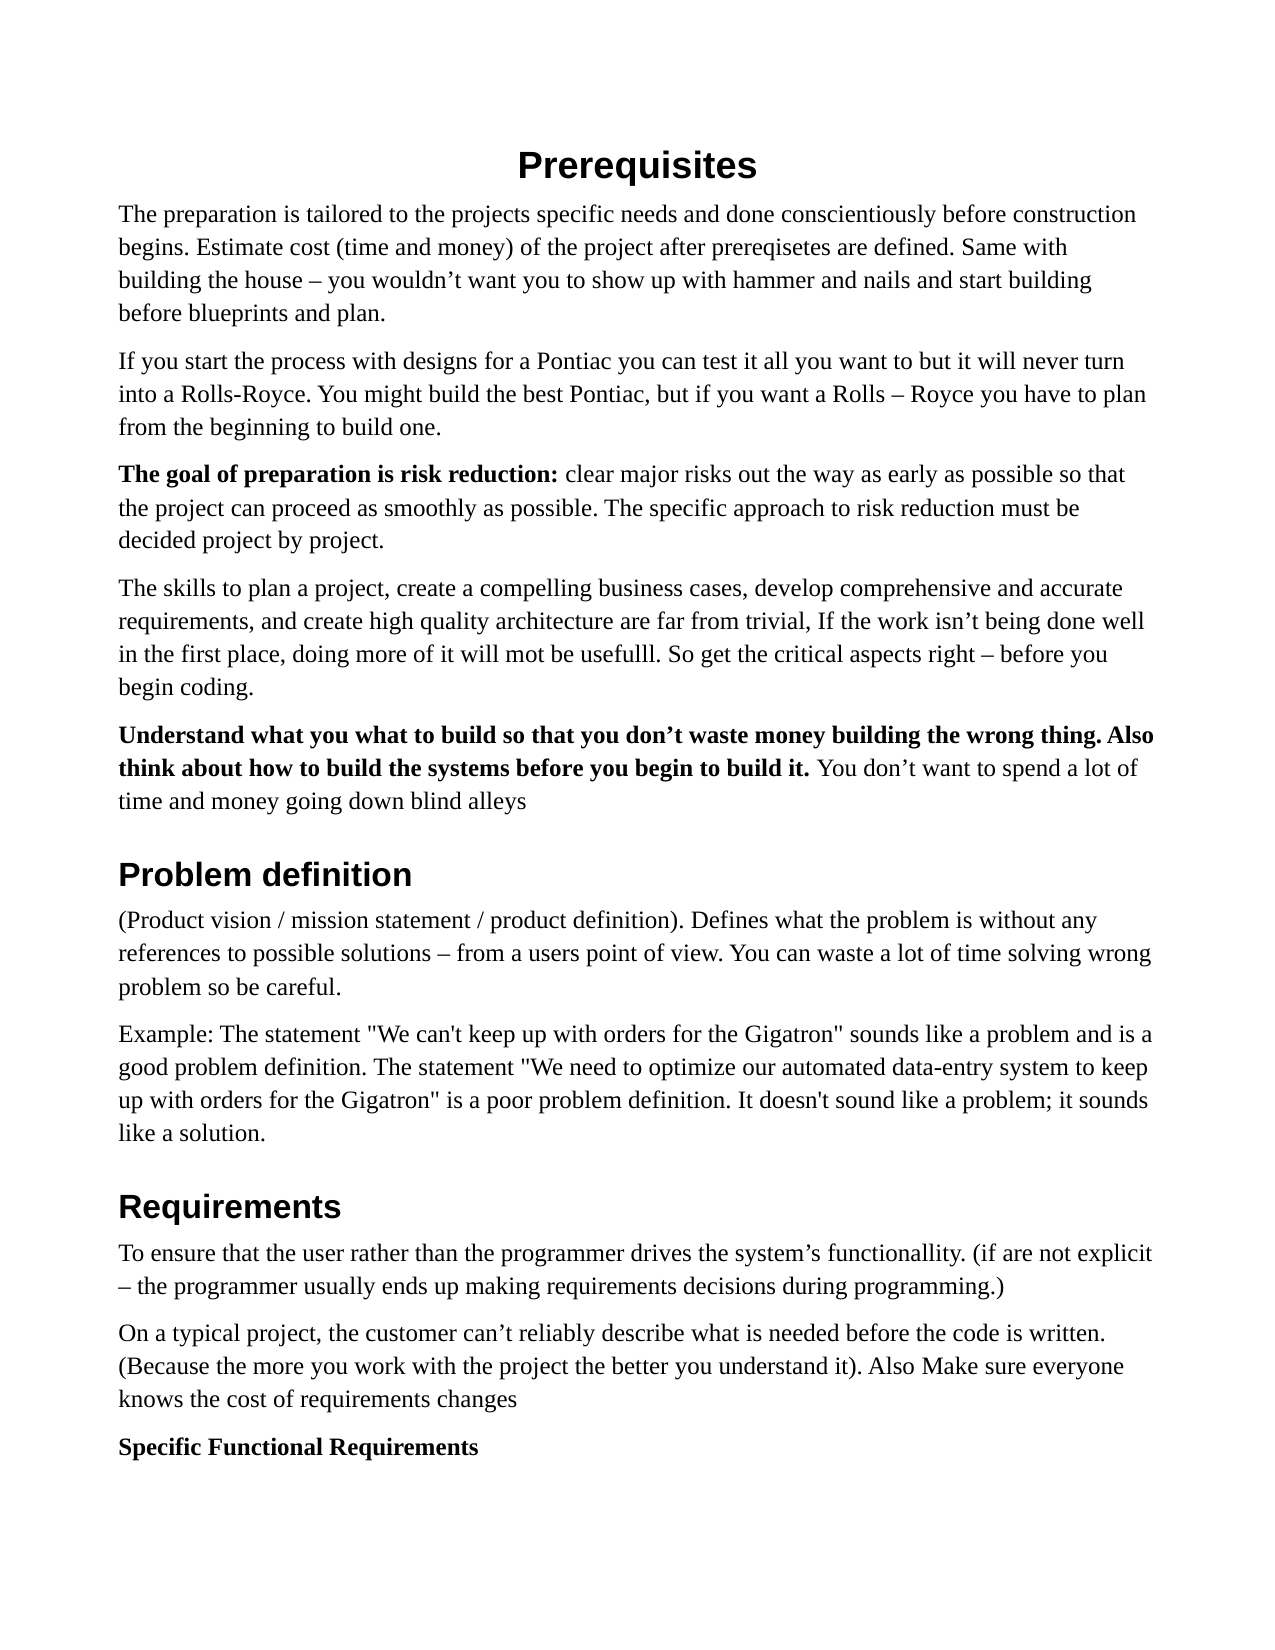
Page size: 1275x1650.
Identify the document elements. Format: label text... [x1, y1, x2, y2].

text Example: The statement "We can't keep up with orders for the Gigatron" sounds like a problem and is a good problem definition. The statement "We need to optimize our automated data-entry system to keep up with orders for the Gigatron" is a poor problem definition. It doesn't sound like a problem; it sounds like a solution. [118, 1019, 1157, 1147]
text If you start the process with designs for a Pontiac you can test it all you want to but it will never turn into a Rolls-Royce. You might build the best Pontiac, but if you want a Rolls – Royce you have to plan from the beginning to build one. [118, 346, 1157, 441]
text Understand what you what to build so that you don’t waste money building the wrong thing. Also think about how to build the systems before you begin to build it. You don’t want to spend a lot of time and money going down blind alleys [118, 720, 1157, 815]
text To ensure that the user rather than the programmer drives the system’s functionallity. (if are not explicit – the programmer usually ends up making requirements decisions during programming.) [118, 1238, 1157, 1299]
subtitle Problem definition [118, 854, 1157, 893]
text On a typical project, the customer can’t reliably describe what is needed before the code is written. (Because the more you work with the project the better you understand it). Also Make sure everyone knows the cost of requirements changes [118, 1318, 1157, 1413]
subtitle Prerequisites [118, 143, 1157, 187]
text (Product vision / mission statement / product definition). Defines what the problem is without any references to possible solutions – from a users point of view. You can waste a lot of time solving wrong problem so be careful. [118, 906, 1157, 1000]
text Specific Functional Requirements [118, 1432, 1157, 1461]
text The preparation is tailored to the projects specific needs and done conscientiously before construction begins. Estimate cost (time and money) of the project after prereqisetes are defined. Same with building the house – you wouldn’t want you to show up with hammer and nails and start building before blueprints and plan. [118, 199, 1157, 327]
text The skills to plan a project, create a compelling business cases, develop comprehensive and accurate requirements, and create high quality architecture are far from trivial, If the work isn’t being done well in the first place, doing more of it will mot be usefulll. So get the critical aspects right – before you begin coding. [118, 573, 1157, 701]
text The goal of preparation is risk reduction: clear major risks out the way as early as possible so that the project can proceed as smoothly as possible. The specific approach to risk reduction must be decided project by project. [118, 459, 1157, 554]
subtitle Requirements [118, 1187, 1157, 1225]
